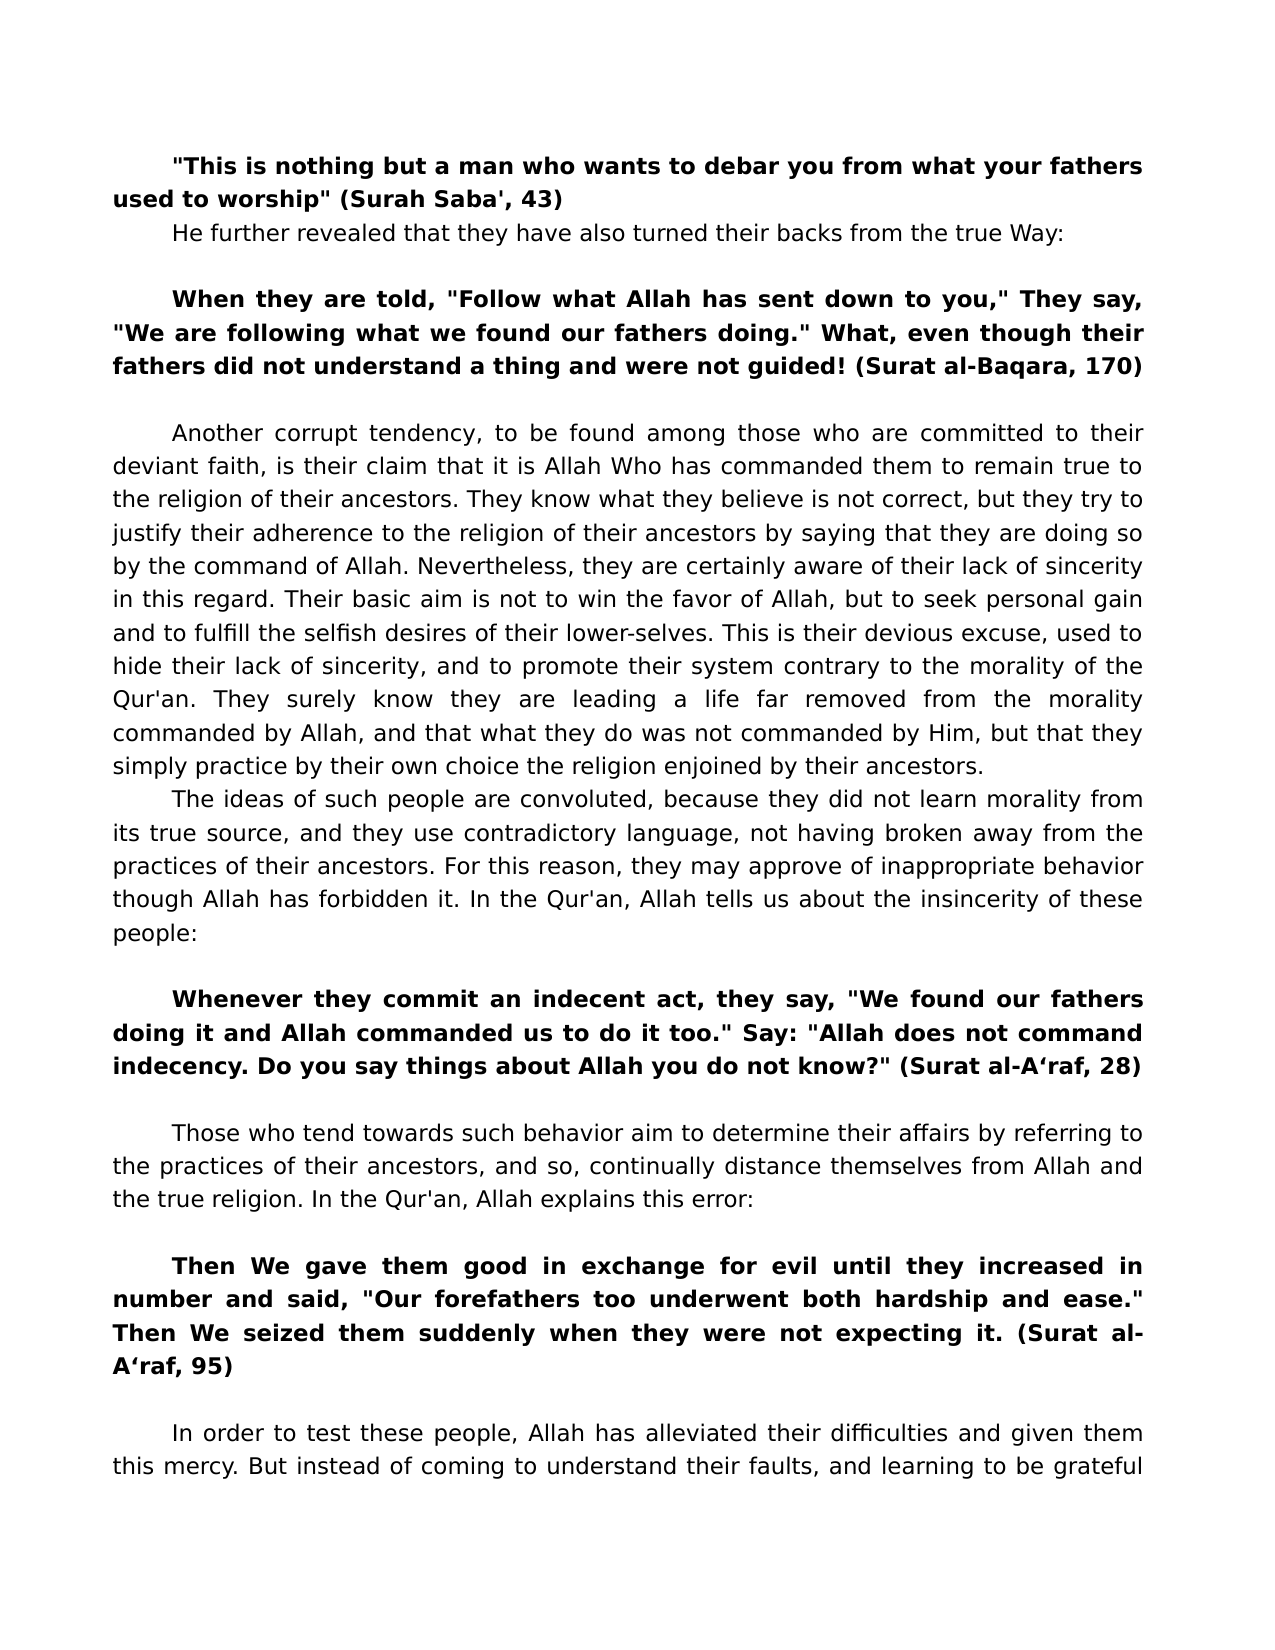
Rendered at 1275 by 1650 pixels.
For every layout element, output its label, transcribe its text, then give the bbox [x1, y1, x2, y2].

text He further revealed that they have also turned their backs from the true Way: [112, 214, 1145, 248]
text Then We gave them good in exchange for evil until they increased in number and said, "Our forefathers too underwent both hardship and ease." Then We seized them suddenly when they were not expecting it. (Surat al-A‘raf, 95) [112, 1248, 1145, 1381]
text Whenever they commit an indecent act, they say, "We found our fathers doing it and Allah commanded us to do it too." Say: "Allah does not command indecency. Do you say things about Allah you do not know?" (Surat al-A‘raf, 28) [112, 981, 1145, 1081]
text "This is nothing but a man who wants to debar you from what your fathers used to worship" (Surah Saba', 43) [112, 148, 1145, 214]
text When they are told, "Follow what Allah has sent down to you," They say, "We are following what we found our fathers doing." What, even though their fathers did not understand a thing and were not guided! (Surat al-Baqara, 170) [112, 281, 1145, 381]
text In order to test these people, Allah has alleviated their difficulties and given them this mercy. But instead of coming to understand their faults, and learning to be grateful [112, 1414, 1145, 1481]
text The ideas of such people are convoluted, because they did not learn morality from its true source, and they use contradictory language, not having broken away from the practices of their ancestors. For this reason, they may approve of inappropriate behavior though Allah has forbidden it. In the Qur'an, Allah tells us about the insincerity of these people: [112, 781, 1145, 948]
text Another corrupt tendency, to be found among those who are committed to their deviant faith, is their claim that it is Allah Who has commanded them to remain true to the religion of their ancestors. They know what they believe is not correct, but they try to justify their adherence to the religion of their ancestors by saying that they are doing so by the command of Allah. Nevertheless, they are certainly aware of their lack of sincerity in this regard. Their basic aim is not to win the favor of Allah, but to seek personal gain and to fulfill the selfish desires of their lower-selves. This is their devious excuse, used to hide their lack of sincerity, and to promote their system contrary to the morality of the Qur'an. They surely know they are leading a life far removed from the morality commanded by Allah, and that what they do was not commanded by Him, but that they simply practice by their own choice the religion enjoined by their ancestors. [112, 414, 1145, 781]
text Those who tend towards such behavior aim to determine their affairs by referring to the practices of their ancestors, and so, continually distance themselves from Allah and the true religion. In the Qur'an, Allah explains this error: [112, 1114, 1145, 1214]
